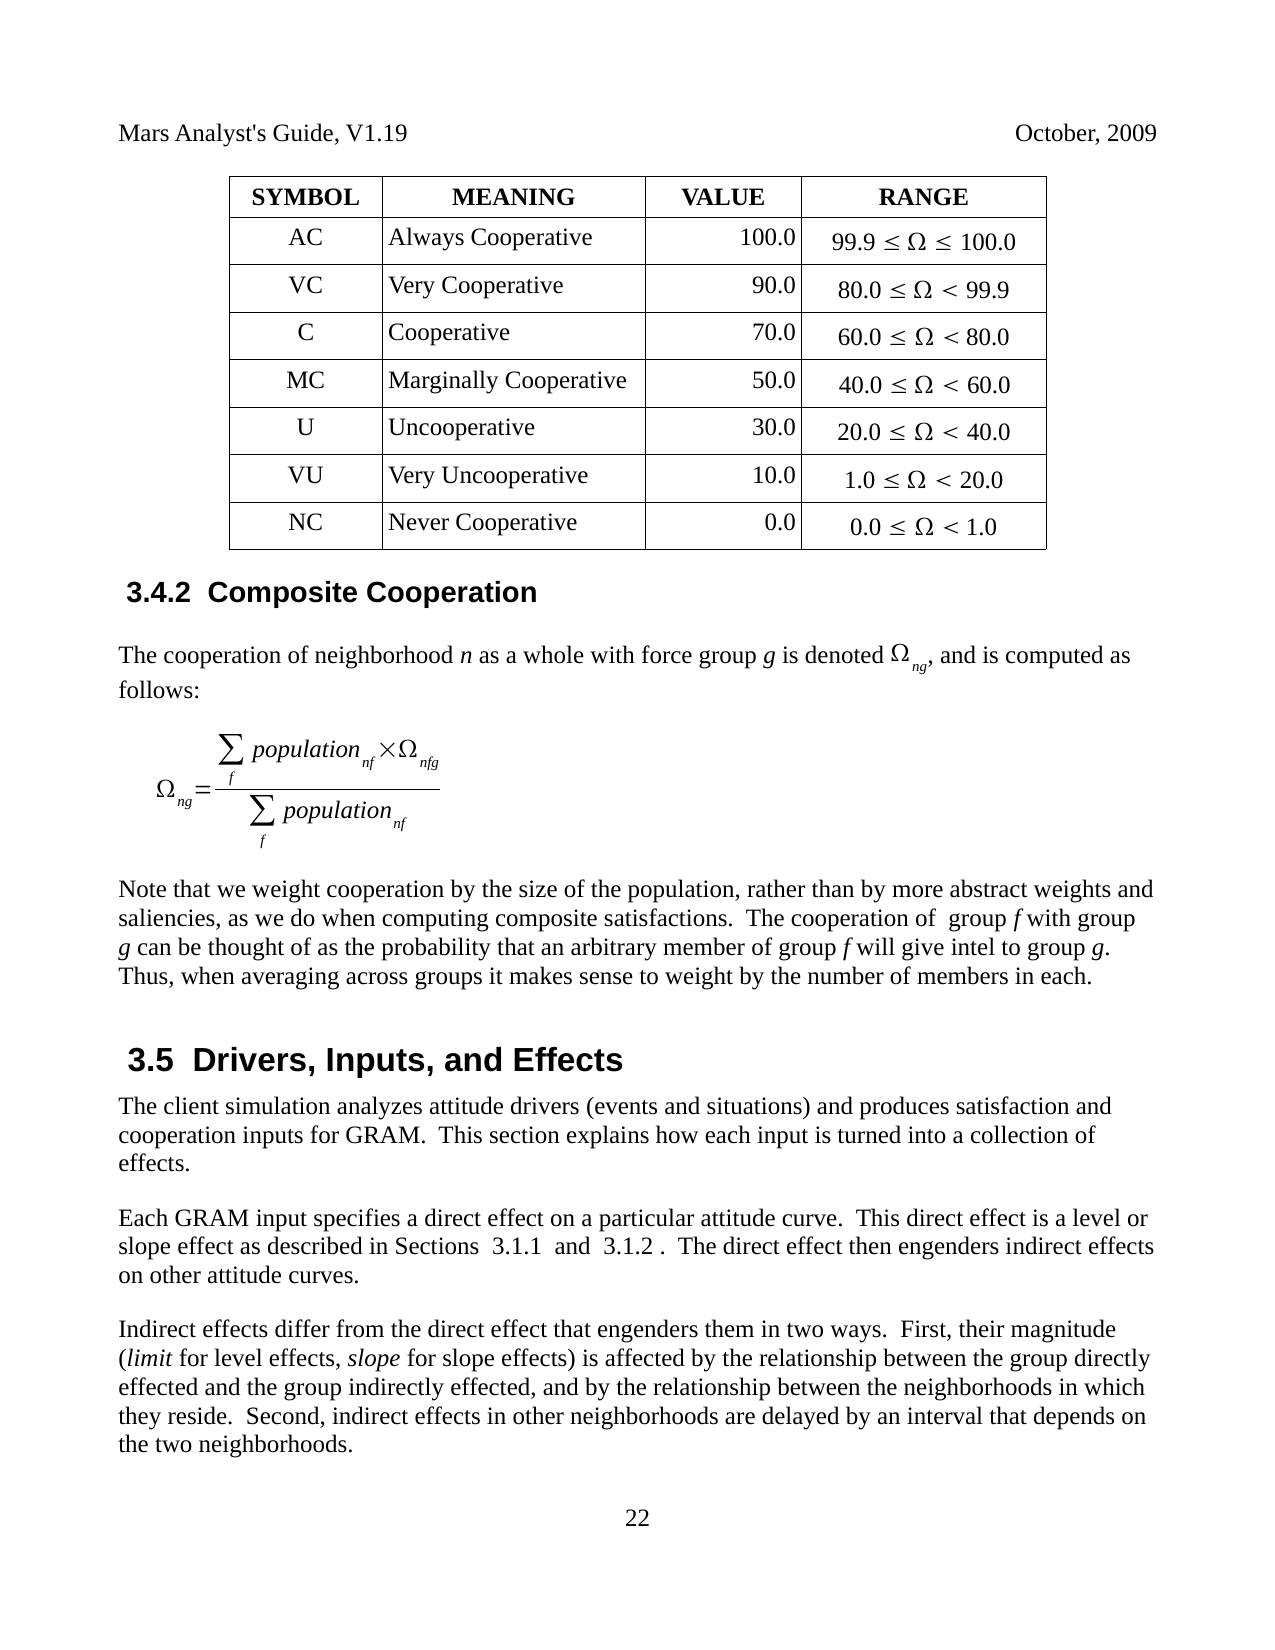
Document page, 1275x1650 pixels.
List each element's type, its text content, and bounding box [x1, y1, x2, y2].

text The cooperation of neighborhood n as a whole with force group g is denoted , and is computed as follows: [118, 634, 1157, 704]
table_cell [802, 313, 1046, 359]
table_cell Cooperative [383, 313, 645, 359]
table_cell 0.0 [646, 503, 801, 549]
table_cell 30.0 [646, 408, 801, 454]
table_header RANGE [802, 177, 1046, 217]
table_header MEANING [383, 177, 645, 217]
table_cell NC [230, 503, 382, 549]
table_cell 10.0 [646, 455, 801, 502]
subtitle Drivers, Inputs, and Effects [118, 1040, 1157, 1078]
table_cell Uncooperative [383, 408, 645, 454]
table_header SYMBOL [230, 177, 382, 217]
text Each GRAM input specifies a direct effect on a particular attitude curve. This direct effect is a level or slope effect as described in Sections 3.1.1 and 3.1.2 . The direct effect then engenders indirect effects on other attitude curves. [118, 1203, 1157, 1289]
table_cell [802, 455, 1046, 502]
table_cell VC [230, 265, 382, 312]
text The client simulation analyzes attitude drivers (events and situations) and produces satisfaction and cooperation inputs for GRAM. This section explains how each input is turned into a collection of effects. [118, 1091, 1157, 1177]
subtitle Composite Cooperation [118, 575, 1157, 608]
table_cell [802, 408, 1046, 454]
table_cell 90.0 [646, 265, 801, 312]
table_cell Never Cooperative [383, 503, 645, 549]
table_cell 50.0 [646, 360, 801, 407]
table_cell MC [230, 360, 382, 407]
table_cell [802, 503, 1046, 549]
table_header VALUE [646, 177, 801, 217]
table_cell C [230, 313, 382, 359]
table_cell [802, 218, 1046, 264]
table_cell 70.0 [646, 313, 801, 359]
table_cell U [230, 408, 382, 454]
table_cell Marginally Cooperative [383, 360, 645, 407]
table_cell 100.0 [646, 218, 801, 264]
table_cell Always Cooperative [383, 218, 645, 264]
table_cell VU [230, 455, 382, 502]
table_cell [802, 265, 1046, 312]
table_cell AC [230, 218, 382, 264]
text Note that we weight cooperation by the size of the population, rather than by more abstract weights and saliencies, as we do when computing composite satisfactions. The cooperation of group f with group g can be thought of as the probability that an arbitrary member of group f will give intel to group g. Thus, when averaging across groups it makes sense to weight by the number of members in each. [118, 874, 1157, 989]
table_cell [802, 360, 1046, 407]
text Indirect effects differ from the direct effect that engenders them in two ways. First, their magnitude (limit for level effects, slope for slope effects) is affected by the relationship between the group directly effected and the group indirectly effected, and by the relationship between the neighborhoods in which they reside. Second, indirect effects in other neighborhoods are delayed by an interval that depends on the two neighborhoods. [118, 1314, 1157, 1458]
table_cell Very Uncooperative [383, 455, 645, 502]
table_cell Very Cooperative [383, 265, 645, 312]
